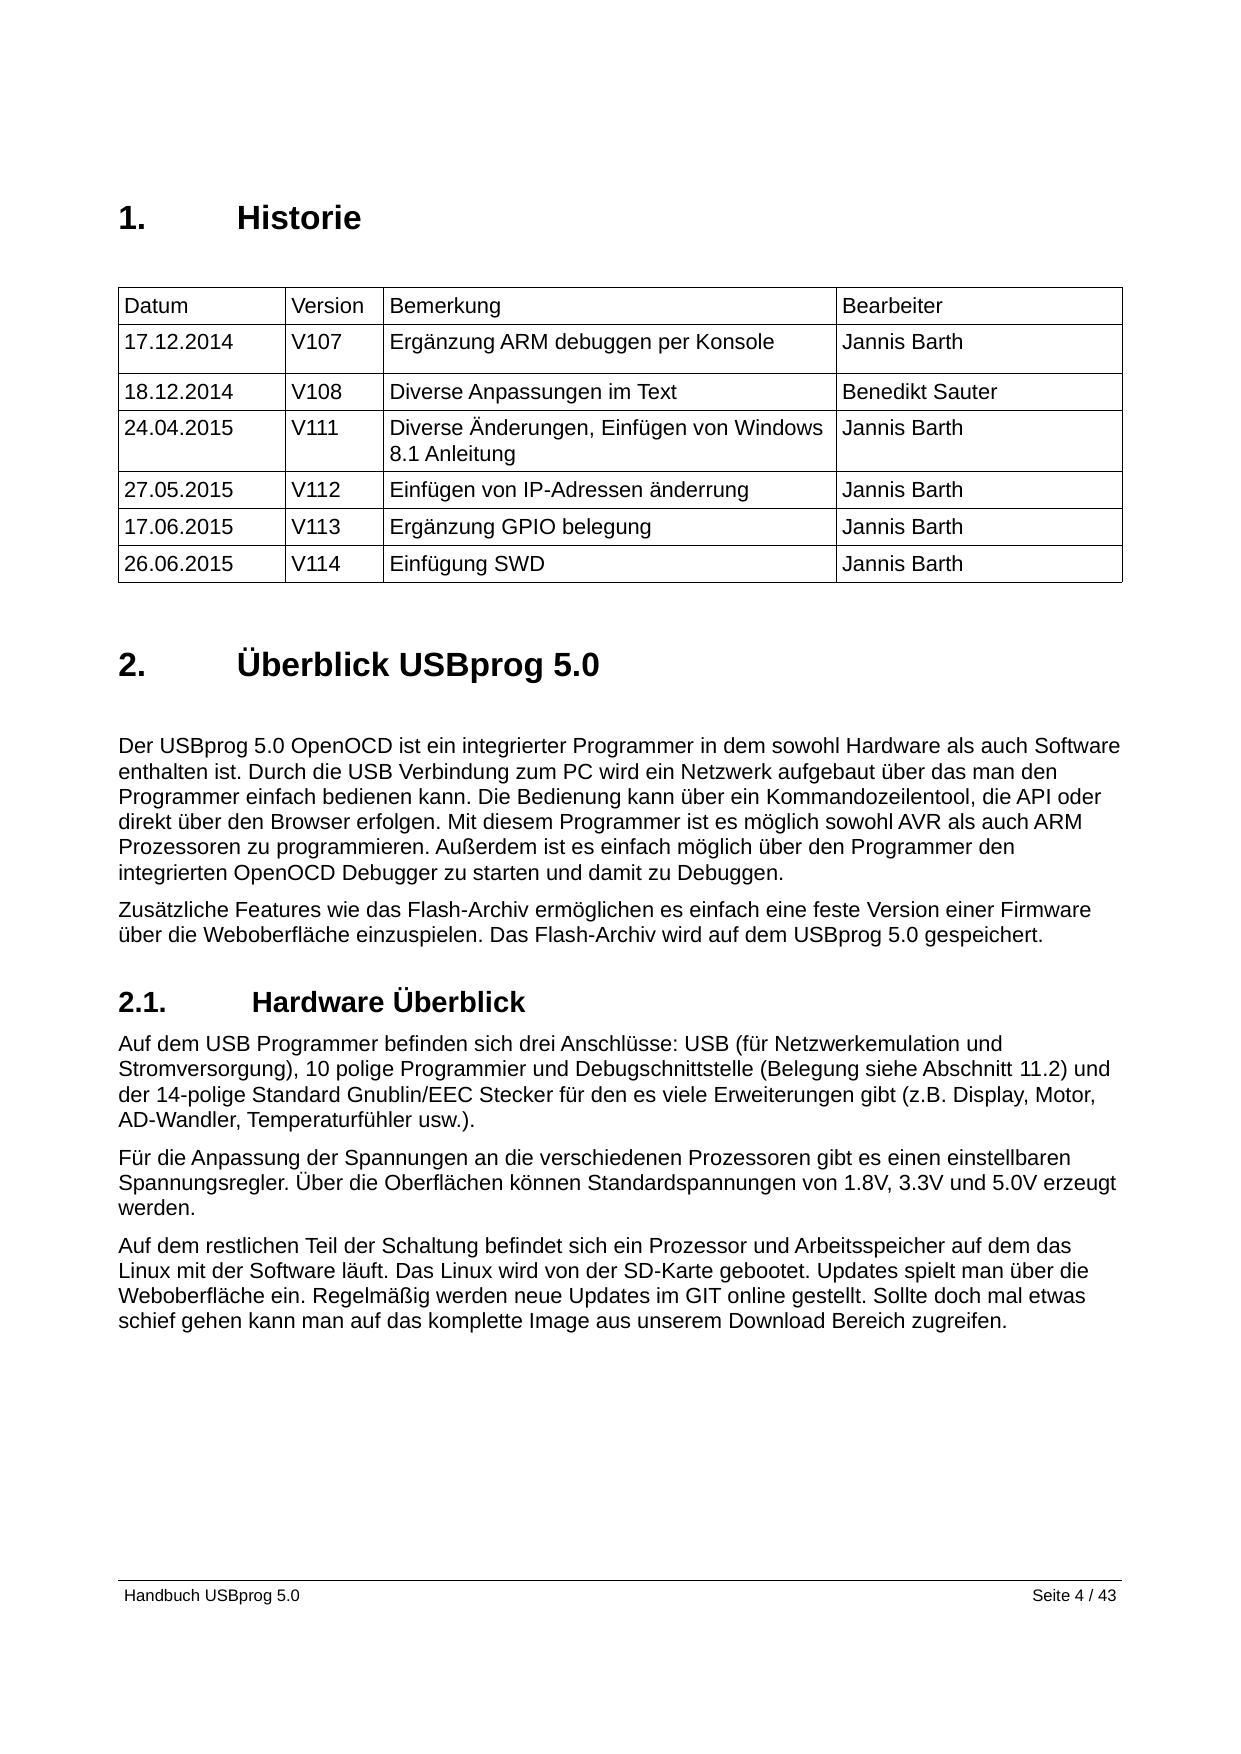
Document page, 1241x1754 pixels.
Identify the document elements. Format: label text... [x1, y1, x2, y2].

table_cell Ergänzung GPIO belegung [384, 509, 836, 545]
table_cell Benedikt Sauter [837, 374, 1122, 409]
table_cell Diverse Anpassungen im Text [384, 374, 836, 409]
table_cell 24.04.2015 [119, 411, 285, 471]
table_cell Ergänzung ARM debuggen per Konsole [384, 325, 836, 373]
table_cell V107 [286, 325, 383, 373]
text Für die Anpassung der Spannungen an die verschiedenen Prozessoren gibt es einen einstellbaren Spannungsregler. Über die Oberflächen können Standardspannungen von 1.8V, 3.3V und 5.0V erzeugt werden. [118, 1144, 1122, 1220]
subtitle Überblick USBprog 5.0 [118, 644, 1122, 683]
table_cell Diverse Änderungen, Einfügen von Windows 8.1 Anleitung [384, 411, 836, 471]
table_cell 26.06.2015 [119, 546, 285, 582]
table_cell Einfügung SWD [384, 546, 836, 582]
table_header Bearbeiter [837, 288, 1122, 323]
table_cell V113 [286, 509, 383, 545]
text Der USBprog 5.0 OpenOCD ist ein integrierter Programmer in dem sowohl Hardware als auch Software enthalten ist. Durch die USB Verbindung zum PC wird ein Netzwerk aufgebaut über das man den Programmer einfach bedienen kann. Die Bedienung kann über ein Kommandozeilentool, die API oder direkt über den Browser erfolgen. Mit diesem Programmer ist es möglich sowohl AVR als auch ARM Prozessoren zu programmieren. Außerdem ist es einfach möglich über den Programmer den integrierten OpenOCD Debugger zu starten und damit zu Debuggen. [118, 733, 1122, 885]
table_cell 27.05.2015 [119, 472, 285, 508]
table_header Bemerkung [384, 288, 836, 323]
table_header Version [286, 288, 383, 323]
table_cell 17.12.2014 [119, 325, 285, 373]
table_cell Jannis Barth [837, 325, 1122, 373]
table_cell Einfügen von IP-Adressen änderrung [384, 472, 836, 508]
subtitle Hardware Überblick [118, 985, 1122, 1019]
table_cell V111 [286, 411, 383, 471]
table_cell Jannis Barth [837, 411, 1122, 471]
table_cell 17.06.2015 [119, 509, 285, 545]
table_cell 18.12.2014 [119, 374, 285, 409]
subtitle Historie [118, 198, 1122, 236]
table_cell Jannis Barth [837, 546, 1122, 582]
table_cell V108 [286, 374, 383, 409]
table_cell Jannis Barth [837, 509, 1122, 545]
table_cell Jannis Barth [837, 472, 1122, 508]
table_cell V114 [286, 546, 383, 582]
text Zusätzliche Features wie das Flash-Archiv ermöglichen es einfach eine feste Version einer Firmware über die Weboberfläche einzuspielen. Das Flash-Archiv wird auf dem USBprog 5.0 gespeichert. [118, 897, 1122, 948]
text Auf dem restlichen Teil der Schaltung befindet sich ein Prozessor und Arbeitsspeicher auf dem das Linux mit der Software läuft. Das Linux wird von der SD-Karte gebootet. Updates spielt man über die Weboberfläche ein. Regelmäßig werden neue Updates im GIT online gestellt. Sollte doch mal etwas schief gehen kann man auf das komplette Image aus unserem Download Bereich zugreifen. [118, 1233, 1122, 1333]
table_header Datum [119, 288, 285, 323]
text Auf dem USB Programmer befinden sich drei Anschlüsse: USB (für Netzwerkemulation und Stromversorgung), 10 polige Programmier und Debugschnittstelle (Belegung siehe Abschnitt 11.2) und der 14-polige Standard Gnublin/EEC Stecker für den es viele Erweiterungen gibt (z.B. Display, Motor, AD-Wandler, Temperaturfühler usw.). [118, 1031, 1122, 1132]
table_cell V112 [286, 472, 383, 508]
